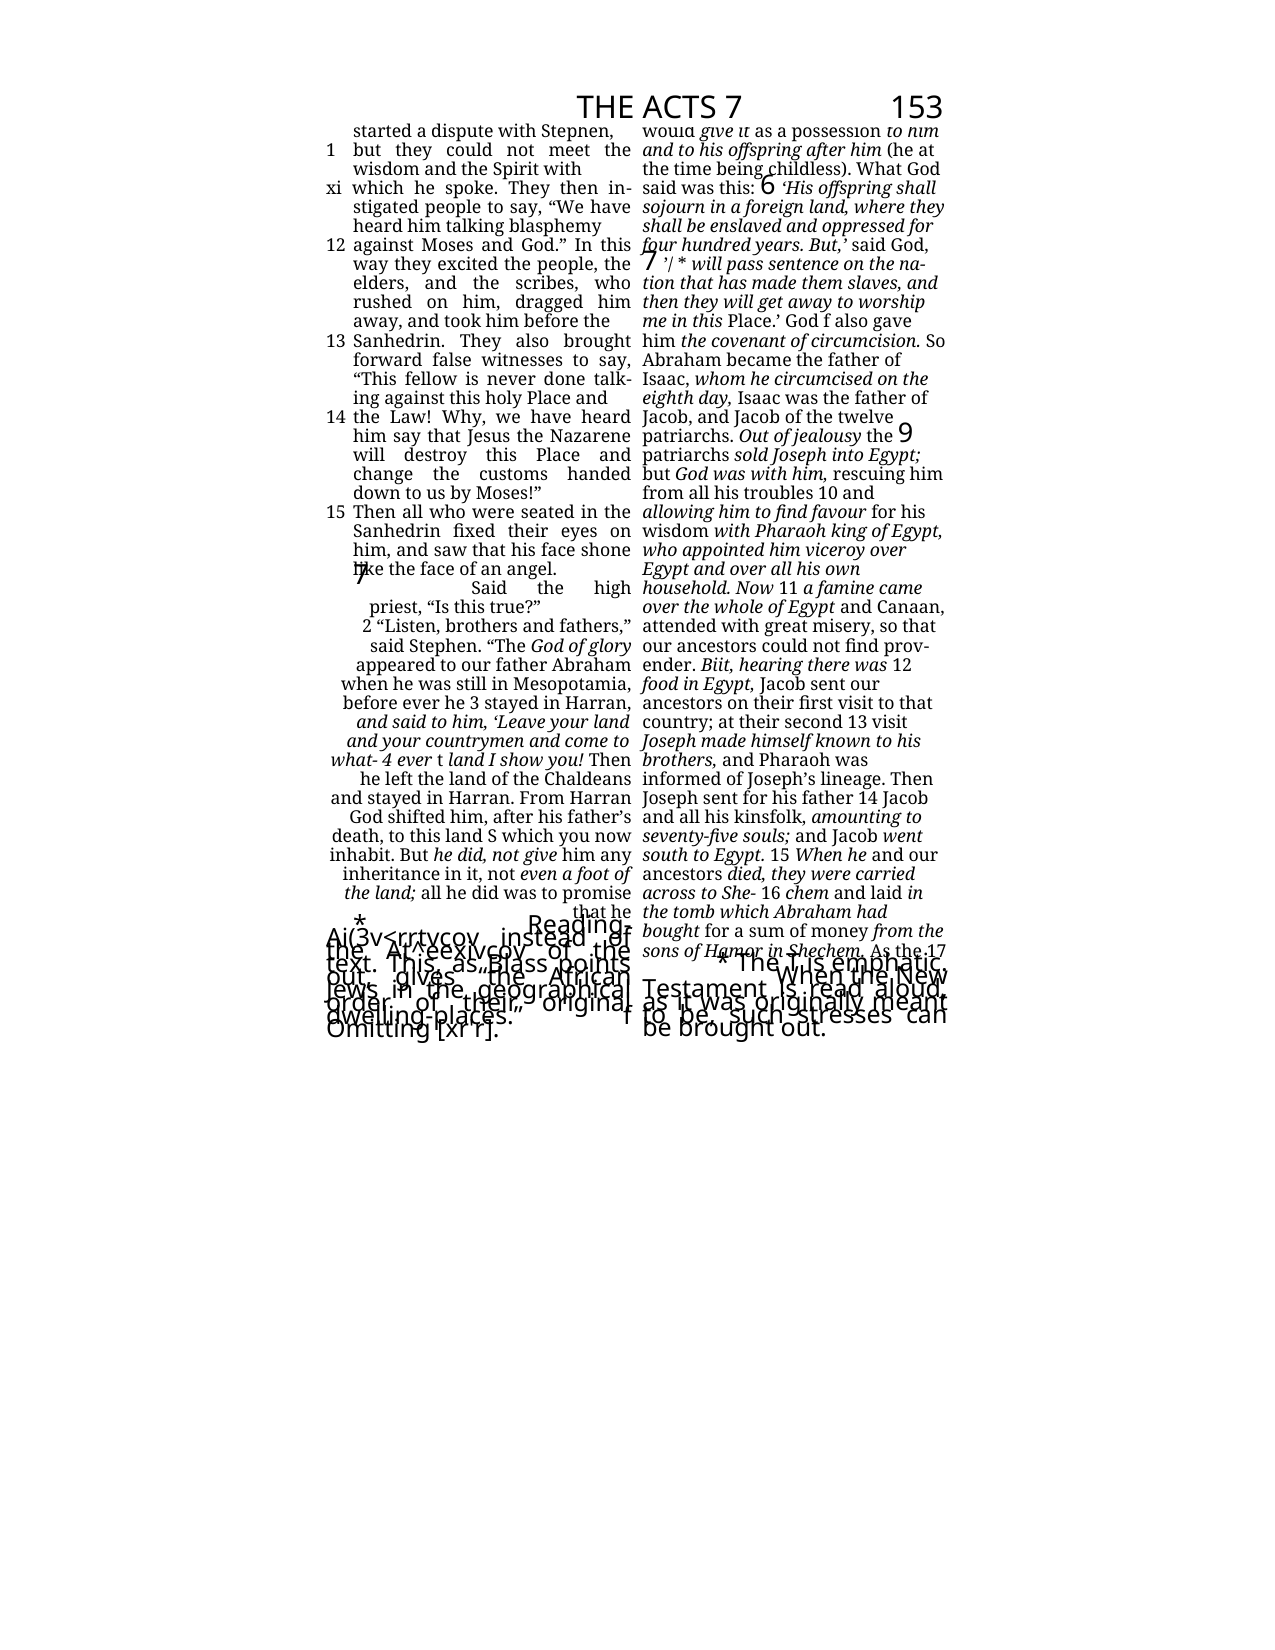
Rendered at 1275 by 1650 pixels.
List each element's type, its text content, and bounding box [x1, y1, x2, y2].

list Then all who were seated in the Sanhedrin fixed their eyes on him, and saw that his face shone like the face of an angel. [326, 503, 631, 579]
text Testament is read aloud, as it was origin­ally meant to be, such stresses can be brought out. [642, 987, 761, 1039]
text * Reading- Ai(3v<rrtvcov instead of the At^eexivcov of the text. This, as Blass points out, gives “the African Jews in the geographical order of their original dwelling-places.” f Omitting [xr'r]. [326, 923, 631, 1040]
text xi which he spoke. They then in­stigated people to say, “We have heard him talking blasphemy [326, 179, 631, 236]
text * The T is emphatic. When the New [788, 961, 822, 987]
list Sanhedrin. They also brought forward false witnesses to say, “This fellow is never done talk­ing against this holy Place and [326, 332, 631, 408]
list the Law! Why, we have heard him say that Jesus the Nazarene will destroy this Place and change the customs handed down to us by Moses!” [326, 408, 631, 503]
text started a dispute with Stephen, [353, 122, 631, 141]
text Testament is read aloud, as it was origin­ally meant to be, such stresses can be brought out. [747, 987, 948, 1039]
text 2 “Listen, brothers and fathers,” said Stephen. “The God of glory appeared to our father Abraham when he was still in Mesopotamia, before ever he 3 stayed in Harran, and said to him, ‘Leave your land and your countrymen and come to what- 4 ever t land I show you! Then he left the land of the Chaldeans and stayed in Harran. From Harran God shifted him, after his father’s death, to this land S which you now inhabit. But he did, not give him any inheritance in it, not even a foot of the land; all he did was to promise that he [326, 618, 631, 923]
text * The T is emphatic. When the New [855, 961, 884, 987]
text * The T is emphatic. When the New [642, 961, 780, 987]
text * The T is emphatic. When the New [817, 961, 843, 987]
text 7 Said the high priest, “Is this true?” [353, 579, 631, 618]
text would give it as a possession to him and to his offspring after him (he at the time being child­less). What God said was this: 6 ‘His offspring shall sojourn in a foreign land, where they shall be enslaved and oppressed for four hundred years. But,’ said God, 7 ’/ * will pass sentence on the na­tion that has made them slaves, and then they will get away to worship me in this Place.’ God f also gave him the covenant of circumcision. So Abraham be­came the father of Isaac, whom he circumcised on the eighth day, Isaac was the father of Jacob, and Jacob of the twelve patriarchs. Out of jealousy the 9 patriarchs sold Joseph into Egypt; but God was with him, rescuing him from all his troubles 10 and allowing him to find favour for his wisdom with Pharaoh king of Egypt, who appointed him viceroy over Egypt and over all his own household. Now 11 a famine came over the whole of Egypt and Canaan, attended with great misery, so that our ancestors could not find prov­ender. Biit, hearing there was 12 food in Egypt, Jacob sent our ancestors on their first visit to that country; at their second 13 visit Joseph made himself known to his brothers, and Pharaoh was informed of Joseph’s lineage. Then Joseph sent for his father 14 Jacob and all his kinsfolk, amounting to seventy-five souls; and Jacob went south to Egypt. 15 When he and our ancestors died, they were carried across to She- 16 chem and laid in the tomb which Abraham had bought for a sum of money from the sons of Hamor in Shechem. As the 17 [642, 122, 948, 961]
list but they could not meet the wisdom and the Spirit with [326, 141, 631, 179]
list against Moses and God.” In this way they excited the people, the elders, and the scribes, who rushed on him, dragged him away, and took him before the [326, 236, 631, 332]
